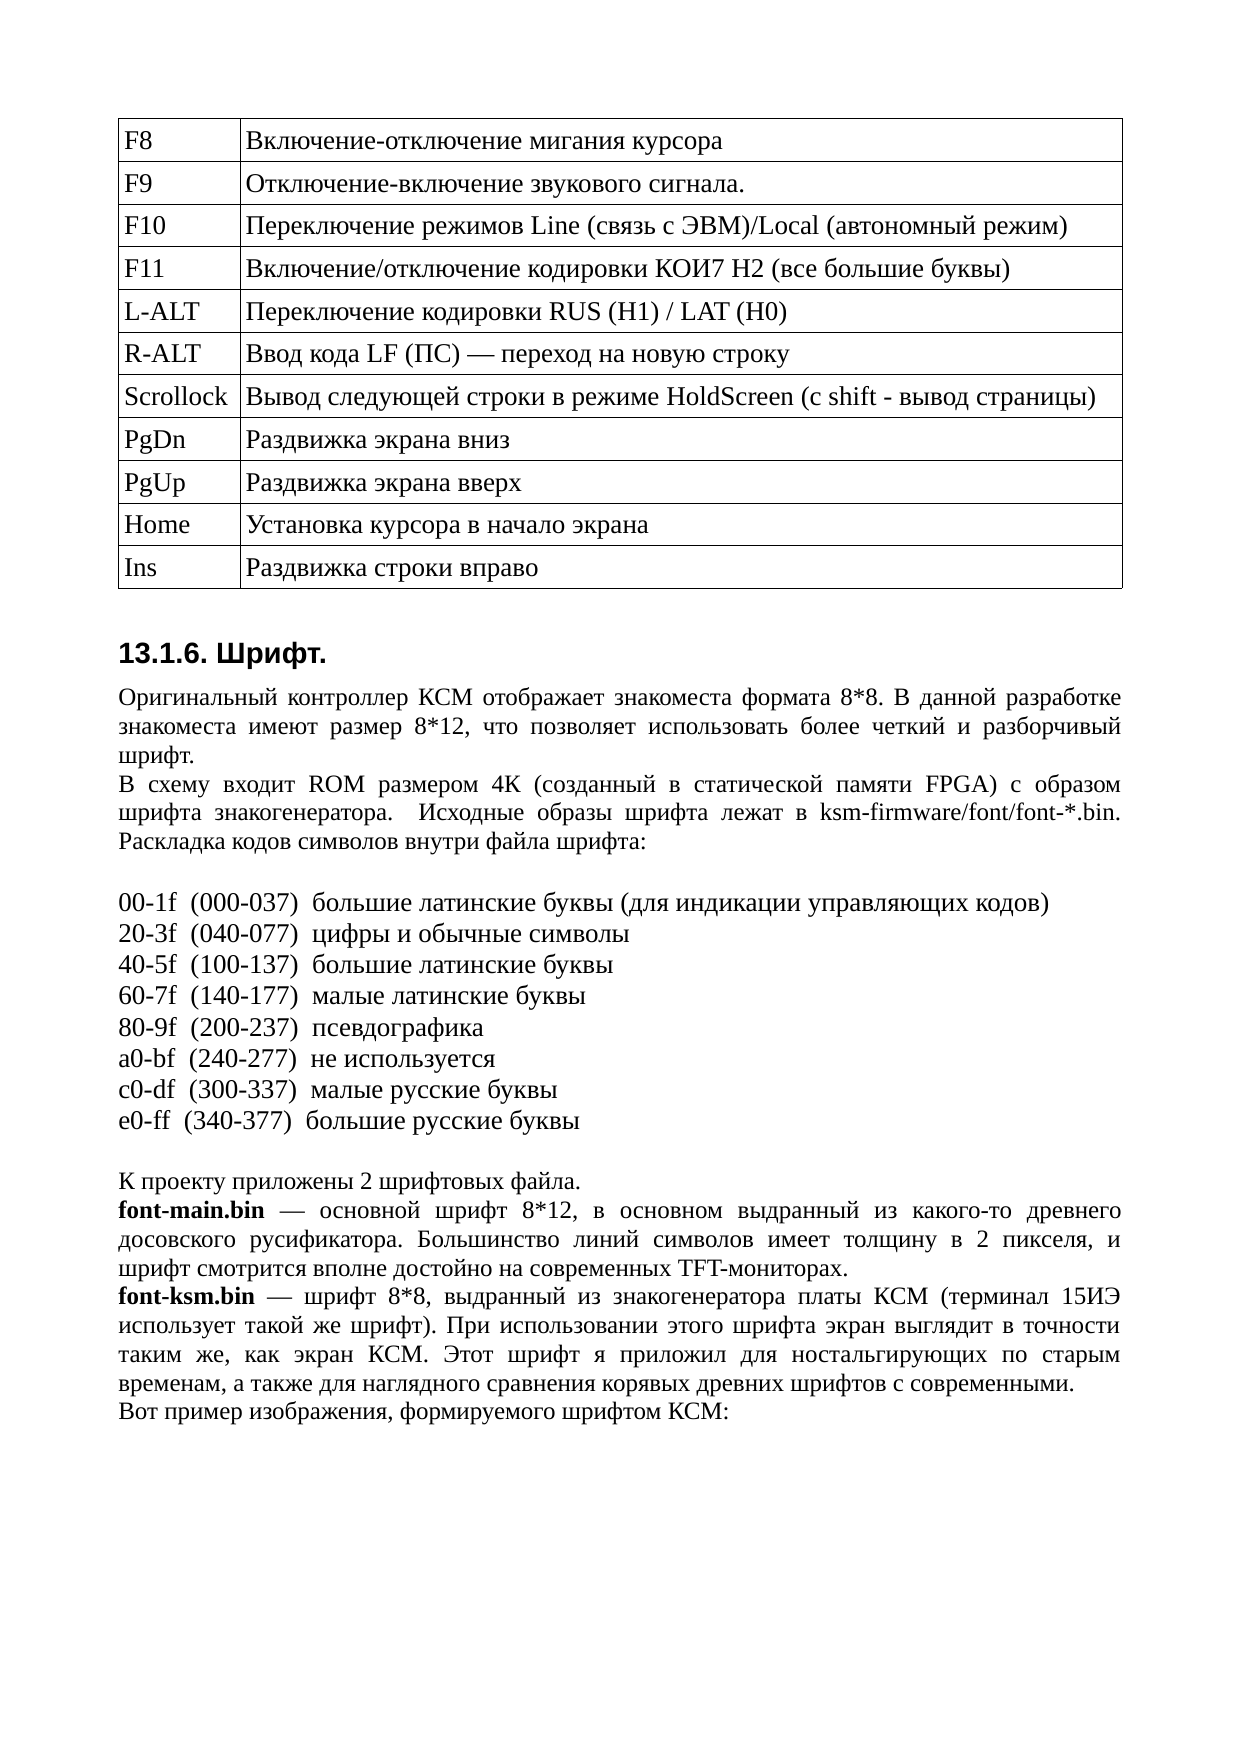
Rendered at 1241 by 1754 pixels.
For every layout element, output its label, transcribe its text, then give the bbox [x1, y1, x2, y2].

table_cell F9 [119, 162, 240, 203]
table_cell F11 [119, 247, 240, 289]
text Вот пример изображения, формируемого шрифтом КСМ: [118, 1396, 1122, 1425]
table_cell Переключение режимов Line (связь с ЭВМ)/Local (автономный режим) [241, 205, 1122, 246]
table_cell F10 [119, 205, 240, 246]
table_cell Ins [119, 546, 240, 588]
table_cell Установка курсора в начало экрана [241, 504, 1122, 545]
table_cell Раздвижка экрана вверх [241, 461, 1122, 502]
table_cell Раздвижка строки вправо [241, 546, 1122, 588]
table_cell Вывод следующей строки в режиме HoldScreen (с shift - вывод страницы) [241, 375, 1122, 417]
subtitle 13.1.6. Шрифт. [118, 636, 1122, 670]
table_cell Включение/отключение кодировки КОИ7 Н2 (все большие буквы) [241, 247, 1122, 289]
text e0-ff (340-377) большие русские буквы [118, 1104, 1122, 1135]
text 60-7f (140-177) малые латинские буквы [118, 979, 1122, 1011]
text font-main.bin — основной шрифт 8*12, в основном выдранный из какого-то древнего досовского русификатора. Большинство линий символов имеет толщину в 2 пикселя, и шрифт смотрится вполне достойно на современных TFT-мониторах. [118, 1195, 1122, 1281]
table_cell F8 [119, 119, 240, 161]
text К проекту приложены 2 шрифтовых файла. [118, 1166, 1122, 1195]
table_cell Scrollock [119, 375, 240, 417]
table_cell PgDn [119, 418, 240, 460]
text 00-1f (000-037) большие латинские буквы (для индикации управляющих кодов) [118, 886, 1122, 917]
text Оригинальный контроллер КСМ отображает знакоместа формата 8*8. В данной разработке знакоместа имеют размер 8*12, что позволяет использовать более четкий и разборчивый шрифт. [118, 682, 1122, 769]
text font-ksm.bin — шрифт 8*8, выдранный из знакогенератора платы КСМ (терминал 15ИЭ использует такой же шрифт). При использовании этого шрифта экран выглядит в точности таким же, как экран КСМ. Этот шрифт я приложил для ностальгирующих по старым временам, а также для наглядного сравнения корявых древних шрифтов с современными. [118, 1281, 1122, 1396]
table_cell Отключение-включение звукового сигнала. [241, 162, 1122, 203]
text a0-bf (240-277) не используется [118, 1042, 1122, 1073]
table_cell PgUp [119, 461, 240, 502]
table_cell Раздвижка экрана вниз [241, 418, 1122, 460]
table_cell Переключение кодировки RUS (Н1) / LAT (Н0) [241, 290, 1122, 332]
text 80-9f (200-237) псевдографика [118, 1011, 1122, 1042]
table_cell R-ALT [119, 333, 240, 374]
text 20-3f (040-077) цифры и обычные символы [118, 917, 1122, 948]
text В схему входит ROM размером 4К (созданный в статической памяти FPGA) с образом шрифта знакогенератора. Исходные образы шрифта лежат в ksm-firmware/font/font-*.bin. Раскладка кодов символов внутри файла шрифта: [118, 769, 1122, 855]
table_cell L-ALT [119, 290, 240, 332]
text 40-5f (100-137) большие латинские буквы [118, 948, 1122, 979]
table_cell Ввод кода LF (ПС) — переход на новую строку [241, 333, 1122, 374]
table_cell Включение-отключение мигания курсора [241, 119, 1122, 161]
table_cell Home [119, 504, 240, 545]
text c0-df (300-337) малые русские буквы [118, 1073, 1122, 1104]
